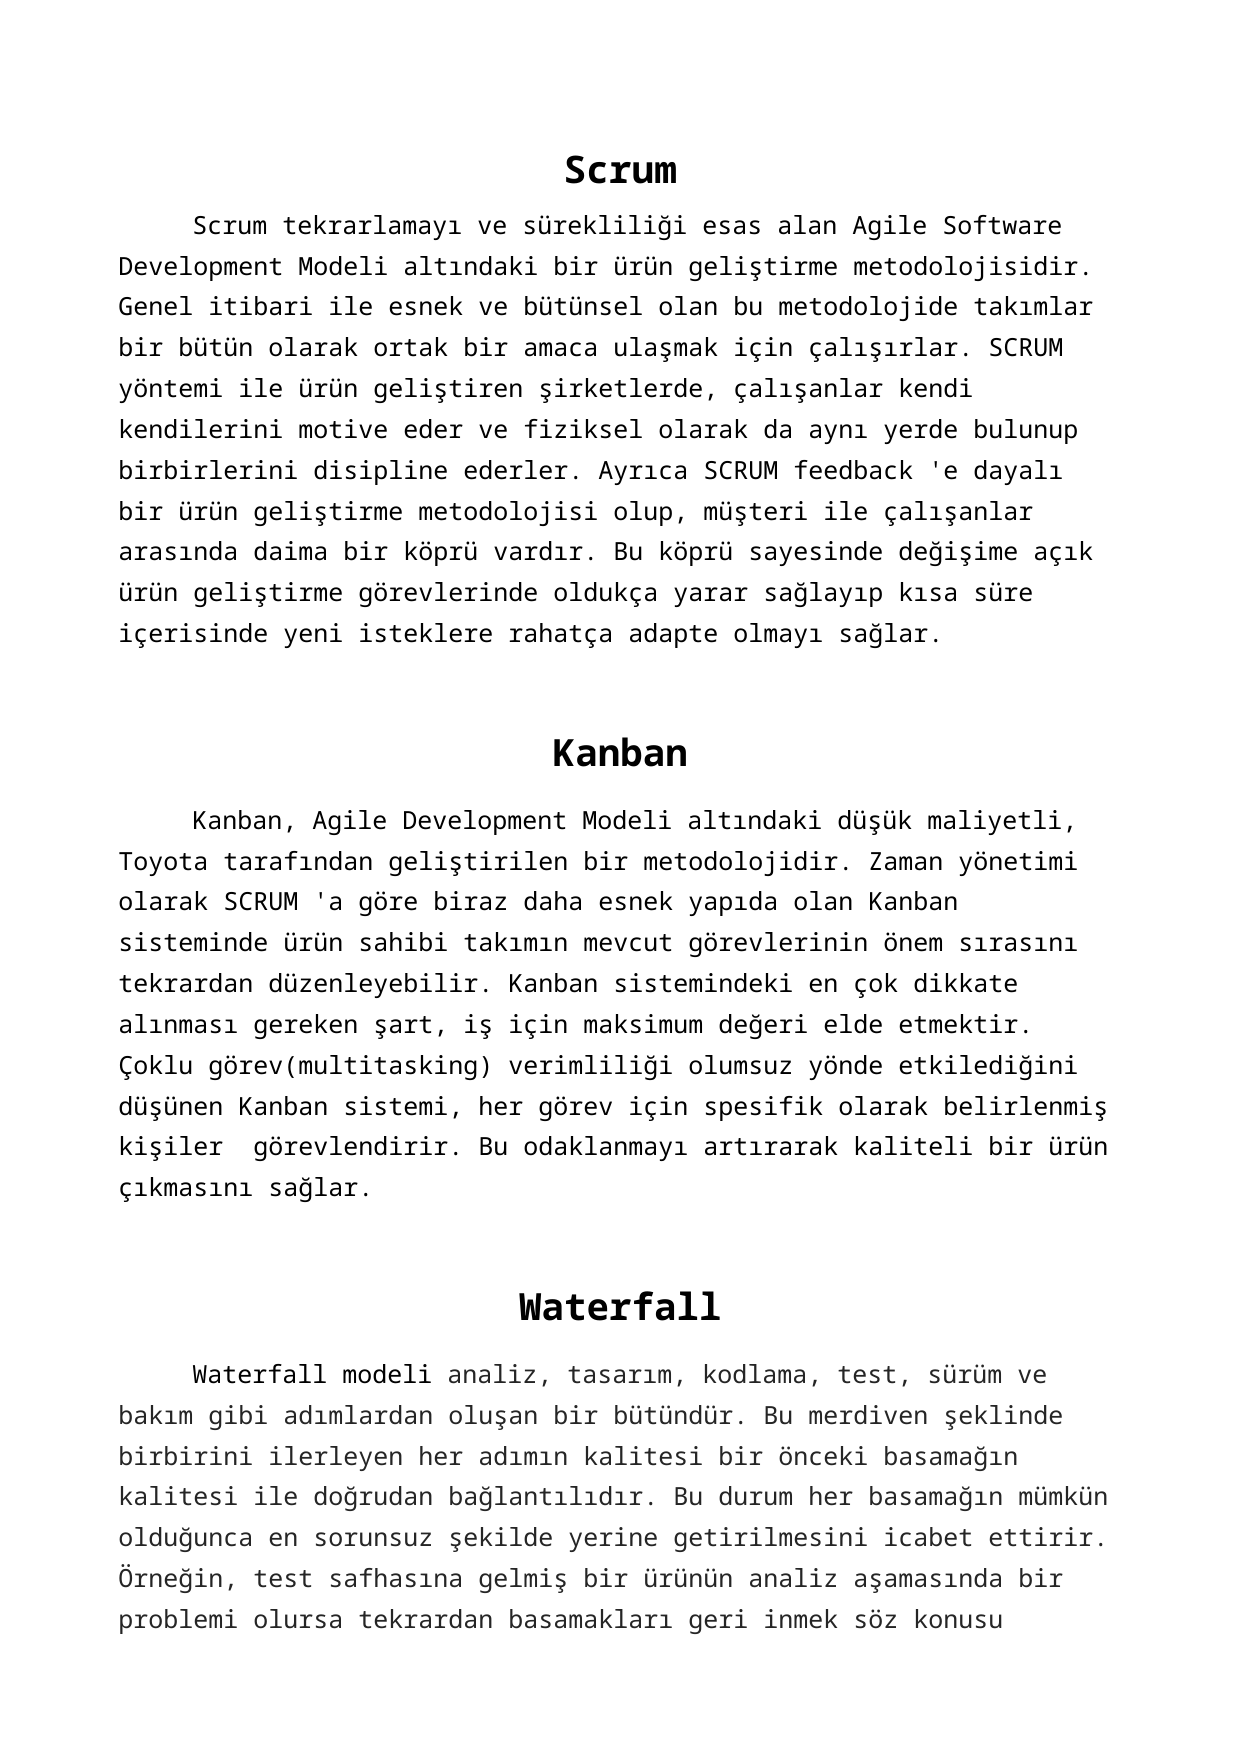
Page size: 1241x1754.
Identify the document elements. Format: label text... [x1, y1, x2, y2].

text Kanban [118, 726, 1122, 777]
text Waterfall modeli analiz, tasarım, kodlama, test, sürüm ve bakım gibi adımlardan oluşan bir bütündür. Bu merdiven şeklinde birbirini ilerleyen her adımın kalitesi bir önceki basamağın kalitesi ile doğrudan bağlantılıdır. Bu durum her basamağın mümkün olduğunca en sorunsuz şekilde yerine getirilmesini icabet ettirir. Örneğin, test safhasına gelmiş bir ürünün analiz aşamasında bir problemi olursa tekrardan basamakları geri inmek söz konusu [118, 1356, 1122, 1636]
text Kanban, Agile Development Modeli altındaki düşük maliyetli, Toyota tarafından geliştirilen bir metodolojidir. Zaman yönetimi olarak SCRUM 'a göre biraz daha esnek yapıda olan Kanban sisteminde ürün sahibi takımın mevcut görevlerinin önem sırasını tekrardan düzenleyebilir. Kanban sistemindeki en çok dikkate alınması gereken şart, iş için maksimum değeri elde etmektir. Çoklu görev(multitasking) verimliliği olumsuz yönde etkilediğini düşünen Kanban sistemi, her görev için spesifik olarak belirlenmiş kişiler görevlendirir. Bu odaklanmayı artırarak kaliteli bir ürün çıkmasını sağlar. [118, 802, 1122, 1204]
text Scrum tekrarlamayı ve sürekliliği esas alan Agile Software Development Modeli altındaki bir ürün geliştirme metodolojisidir. Genel itibari ile esnek ve bütünsel olan bu metodolojide takımlar bir bütün olarak ortak bir amaca ulaşmak için çalışırlar. SCRUM yöntemi ile ürün geliştiren şirketlerde, çalışanlar kendi kendilerini motive eder ve fiziksel olarak da aynı yerde bulunup birbirlerini disipline ederler. Ayrıca SCRUM feedback 'e dayalı bir ürün geliştirme metodolojisi olup, müşteri ile çalışanlar arasında daima bir köprü vardır. Bu köprü sayesinde değişime açık ürün geliştirme görevlerinde oldukça yarar sağlayıp kısa süre içerisinde yeni isteklere rahatça adapte olmayı sağlar. [118, 207, 1122, 650]
text Waterfall [118, 1281, 1122, 1332]
subtitle Scrum [118, 143, 1122, 195]
